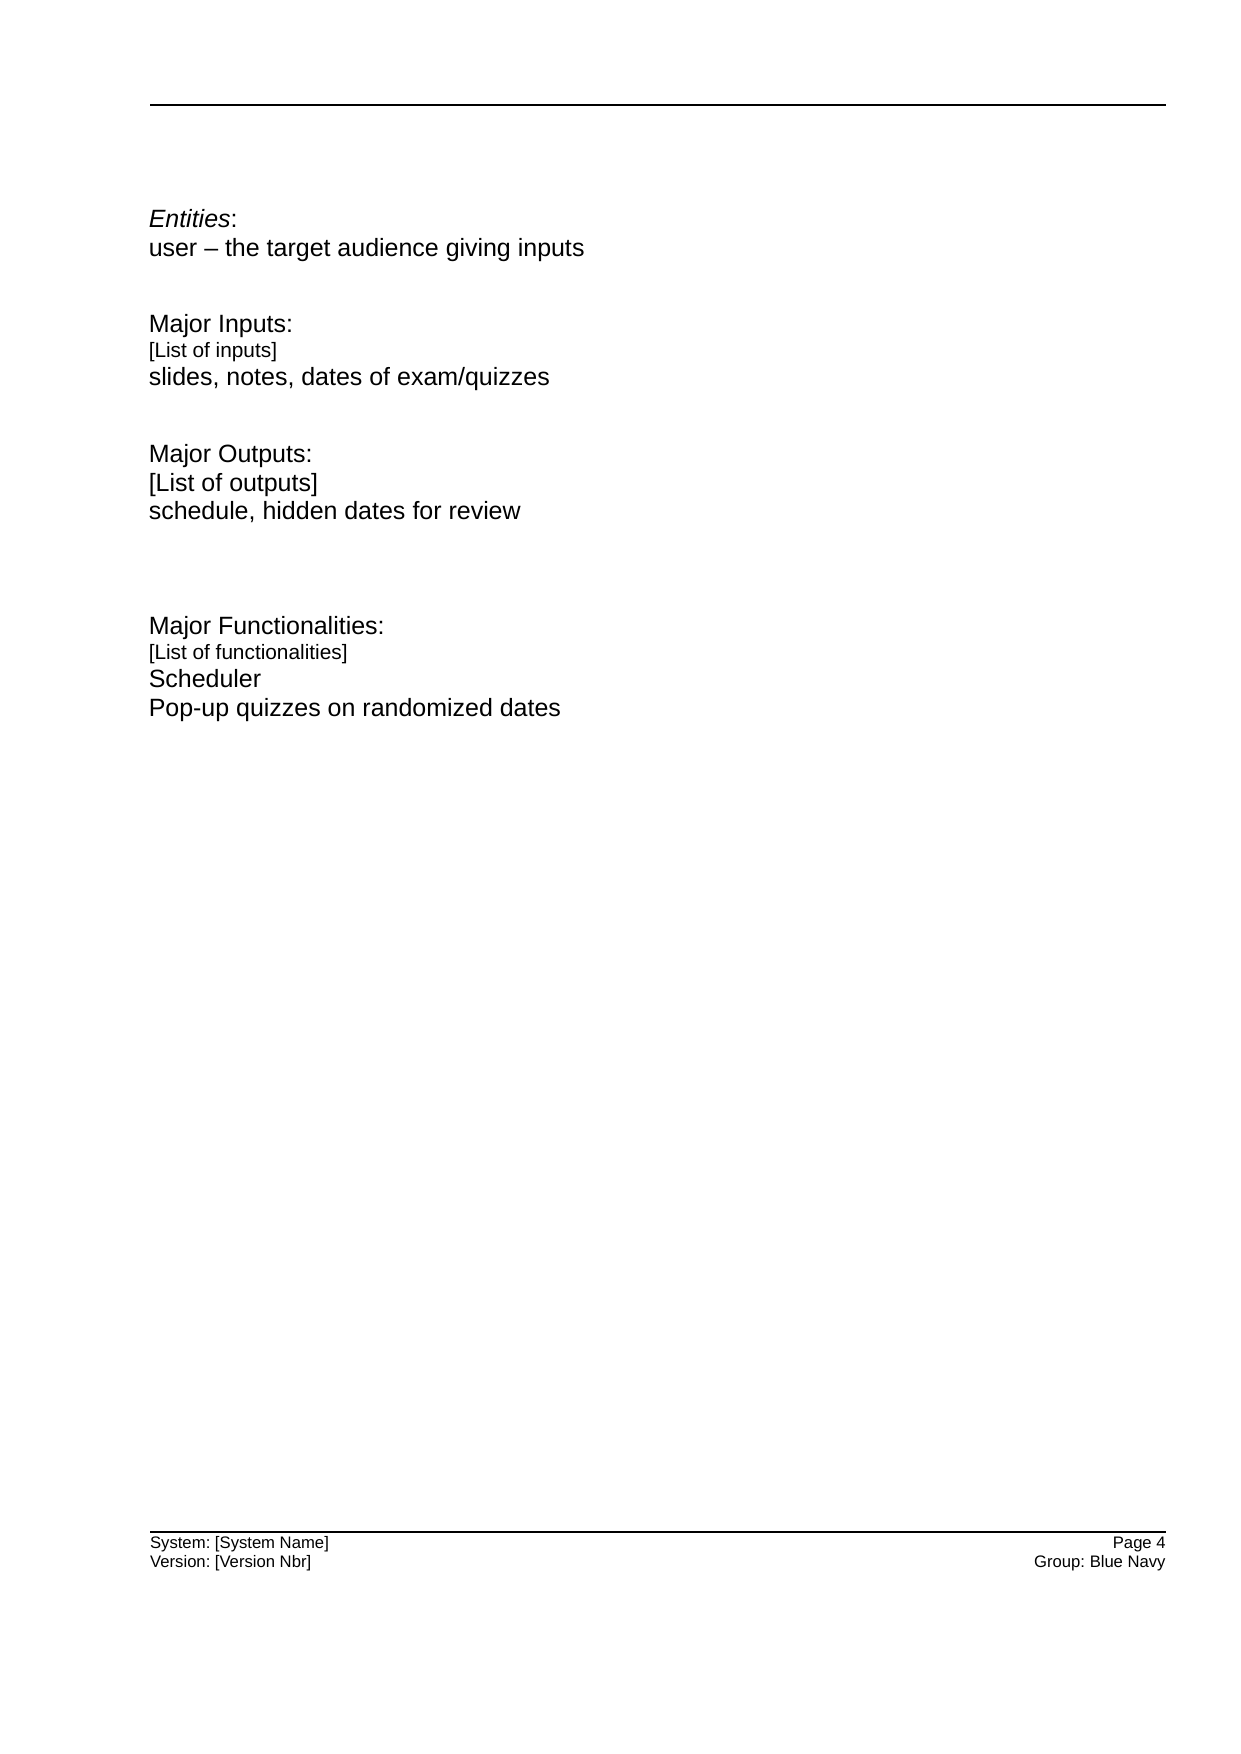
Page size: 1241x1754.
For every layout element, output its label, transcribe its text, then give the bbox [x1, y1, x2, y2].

text [List of functionalities] [148, 640, 1166, 664]
text Scheduler [148, 664, 1166, 693]
text Major Inputs: [148, 309, 1166, 338]
text slides, notes, dates of exam/quizzes [148, 362, 1166, 391]
text Major Functionalities: [148, 611, 1166, 640]
text Major Outputs: [148, 439, 1166, 467]
text Pop-up quizzes on randomized dates [148, 693, 1166, 721]
text Entities: [148, 204, 1166, 233]
text schedule, hidden dates for review [148, 496, 1166, 525]
text [List of outputs] [148, 467, 1166, 496]
text user – the target audience giving inputs [148, 233, 1166, 261]
text [List of inputs] [148, 338, 1166, 362]
